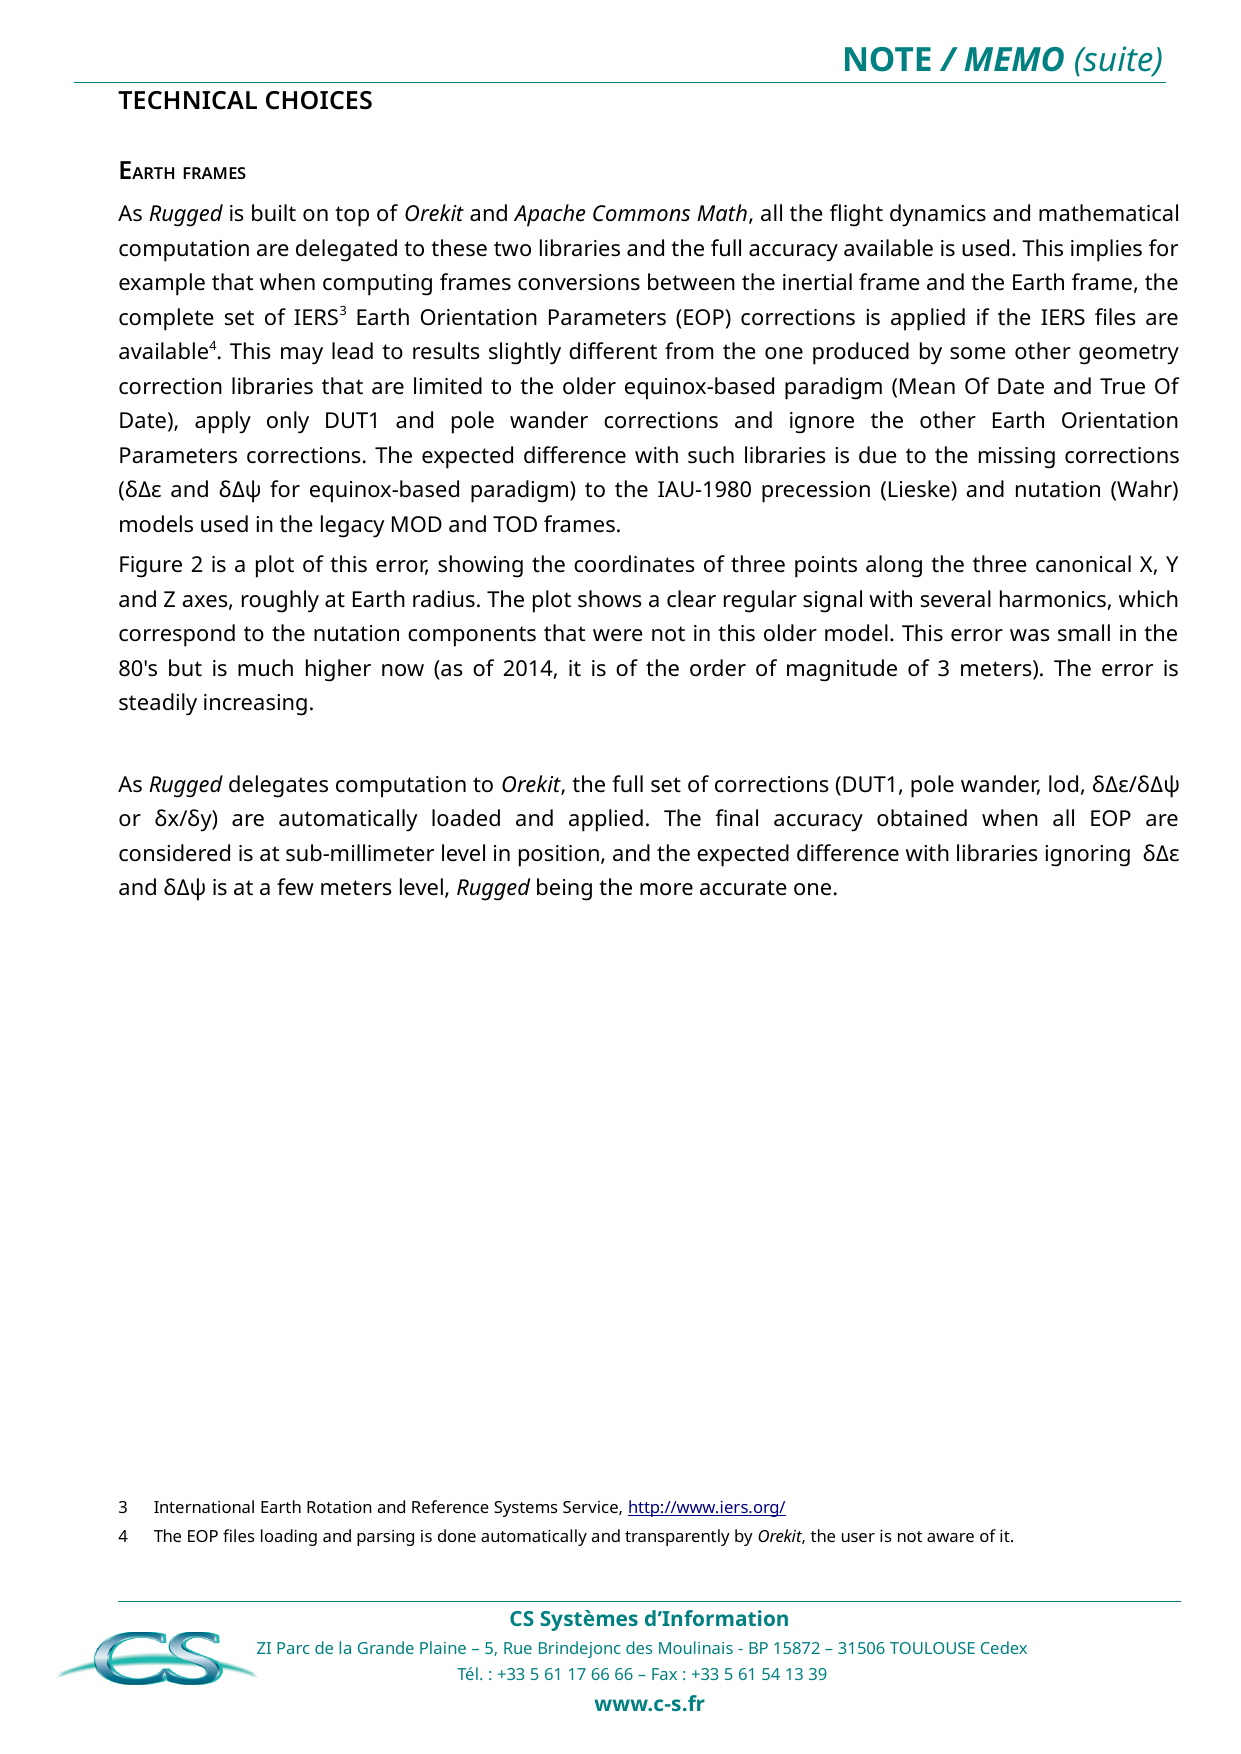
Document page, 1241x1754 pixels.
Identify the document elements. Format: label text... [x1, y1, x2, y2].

text Figure 2 is a plot of this error, showing the coordinates of three points along the three canonical X, Y and Z axes, roughly at Earth radius. The plot shows a clear regular signal with several harmonics, which correspond to the nutation components that were not in this older model. This error was small in the 80's but is much higher now (as of 2014, it is of the order of magnitude of 3 meters). The error is steadily increasing. [118, 549, 1181, 717]
text The EOP files loading and parsing is done automatically and transparently by Orekit, the user is not aware of it. [118, 1524, 1181, 1547]
text As Rugged delegates computation to Orekit, the full set of corrections (DUT1, pole wander, lod, δΔε/δΔψ or δx/δy) are automatically loaded and applied. The final accuracy obtained when all EOP are considered is at sub-millimeter level in position, and the expected difference with libraries ignoring δΔε and δΔψ is at a few meters level, Rugged being the more accurate one. [118, 769, 1181, 902]
picture [55, 1632, 259, 1685]
text International Earth Rotation and Reference Systems Service, http://www.iers.org/ [118, 1496, 1181, 1518]
text As Rugged is built on top of Orekit and Apache Commons Math, all the flight dynamics and mathematical computation are delegated to these two libraries and the full accuracy available is used. This implies for example that when computing frames conversions between the inertial frame and the Earth frame, the complete set of IERS Earth Orientation Parameters (EOP) corrections is applied if the IERS files are available. This may lead to results slightly different from the one produced by some other geometry correction libraries that are limited to the older equinox-based paradigm (Mean Of Date and True Of Date), apply only DUT1 and pole wander corrections and ignore the other Earth Orientation Parameters corrections. The expected difference with such libraries is due to the missing corrections (δΔε and δΔψ for equinox-based paradigm) to the IAU-1980 precession (Lieske) and nutation (Wahr) models used in the legacy MOD and TOD frames. [118, 198, 1181, 539]
subtitle Technical choices [118, 83, 1181, 117]
subtitle Earth frames [118, 153, 1181, 187]
